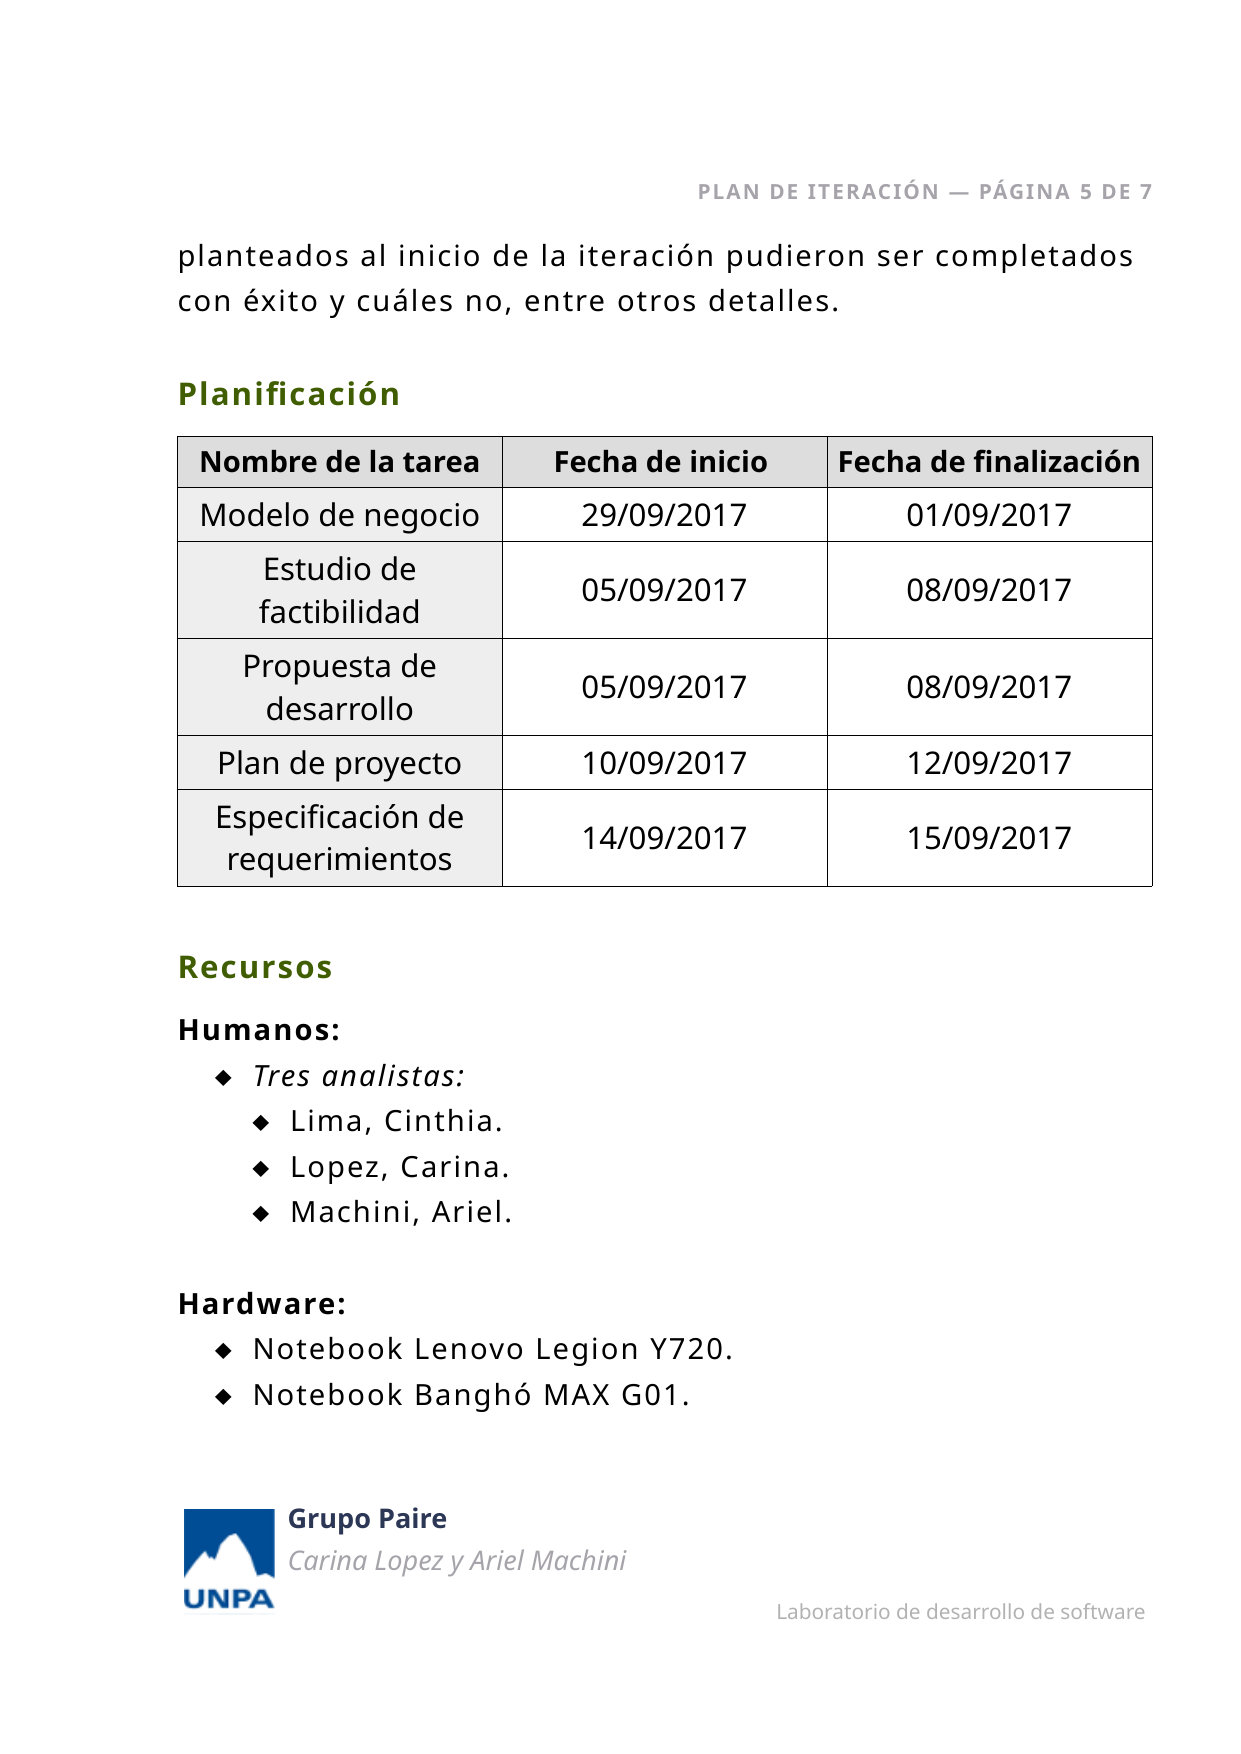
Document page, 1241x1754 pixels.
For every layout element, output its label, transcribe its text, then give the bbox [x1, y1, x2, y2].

table_cell 05/09/2017 [503, 639, 827, 735]
table_cell 15/09/2017 [828, 790, 1152, 886]
table_cell 29/09/2017 [503, 488, 827, 541]
table_cell Especificación de requerimientos [178, 790, 502, 886]
table_header Nombre de la tarea [178, 437, 502, 487]
list Machini, Ariel. [252, 1192, 1152, 1231]
table_cell 08/09/2017 [828, 542, 1152, 638]
table_cell 01/09/2017 [828, 488, 1152, 541]
table_cell 12/09/2017 [828, 736, 1152, 789]
table_cell 10/09/2017 [503, 736, 827, 789]
table_cell 05/09/2017 [503, 542, 827, 638]
table_cell Propuesta de desarrollo [178, 639, 502, 735]
table_cell Modelo de negocio [178, 488, 502, 541]
list Notebook Lenovo Legion Y720. [215, 1328, 1152, 1368]
text Recursos [177, 945, 1152, 988]
picture [184, 1509, 275, 1615]
list Lima, Cinthia. [252, 1100, 1152, 1140]
text Hardware: [177, 1283, 1152, 1323]
text Planificación [177, 372, 1152, 414]
table_header Fecha de inicio [503, 437, 827, 487]
list Tres analistas: [215, 1055, 1152, 1094]
table_cell 08/09/2017 [828, 639, 1152, 735]
list Notebook Banghó MAX G01. [215, 1374, 1152, 1414]
table_cell 14/09/2017 [503, 790, 827, 886]
text Humanos: [177, 1009, 1152, 1049]
list Lopez, Carina. [252, 1146, 1152, 1186]
table_header Fecha de finalización [828, 437, 1152, 487]
text planteados al inicio de la iteración pudieron ser completados con éxito y cuáles no, entre otros detalles. [177, 235, 1152, 320]
table_cell Plan de proyecto [178, 736, 502, 789]
table_cell Estudio de factibilidad [178, 542, 502, 638]
